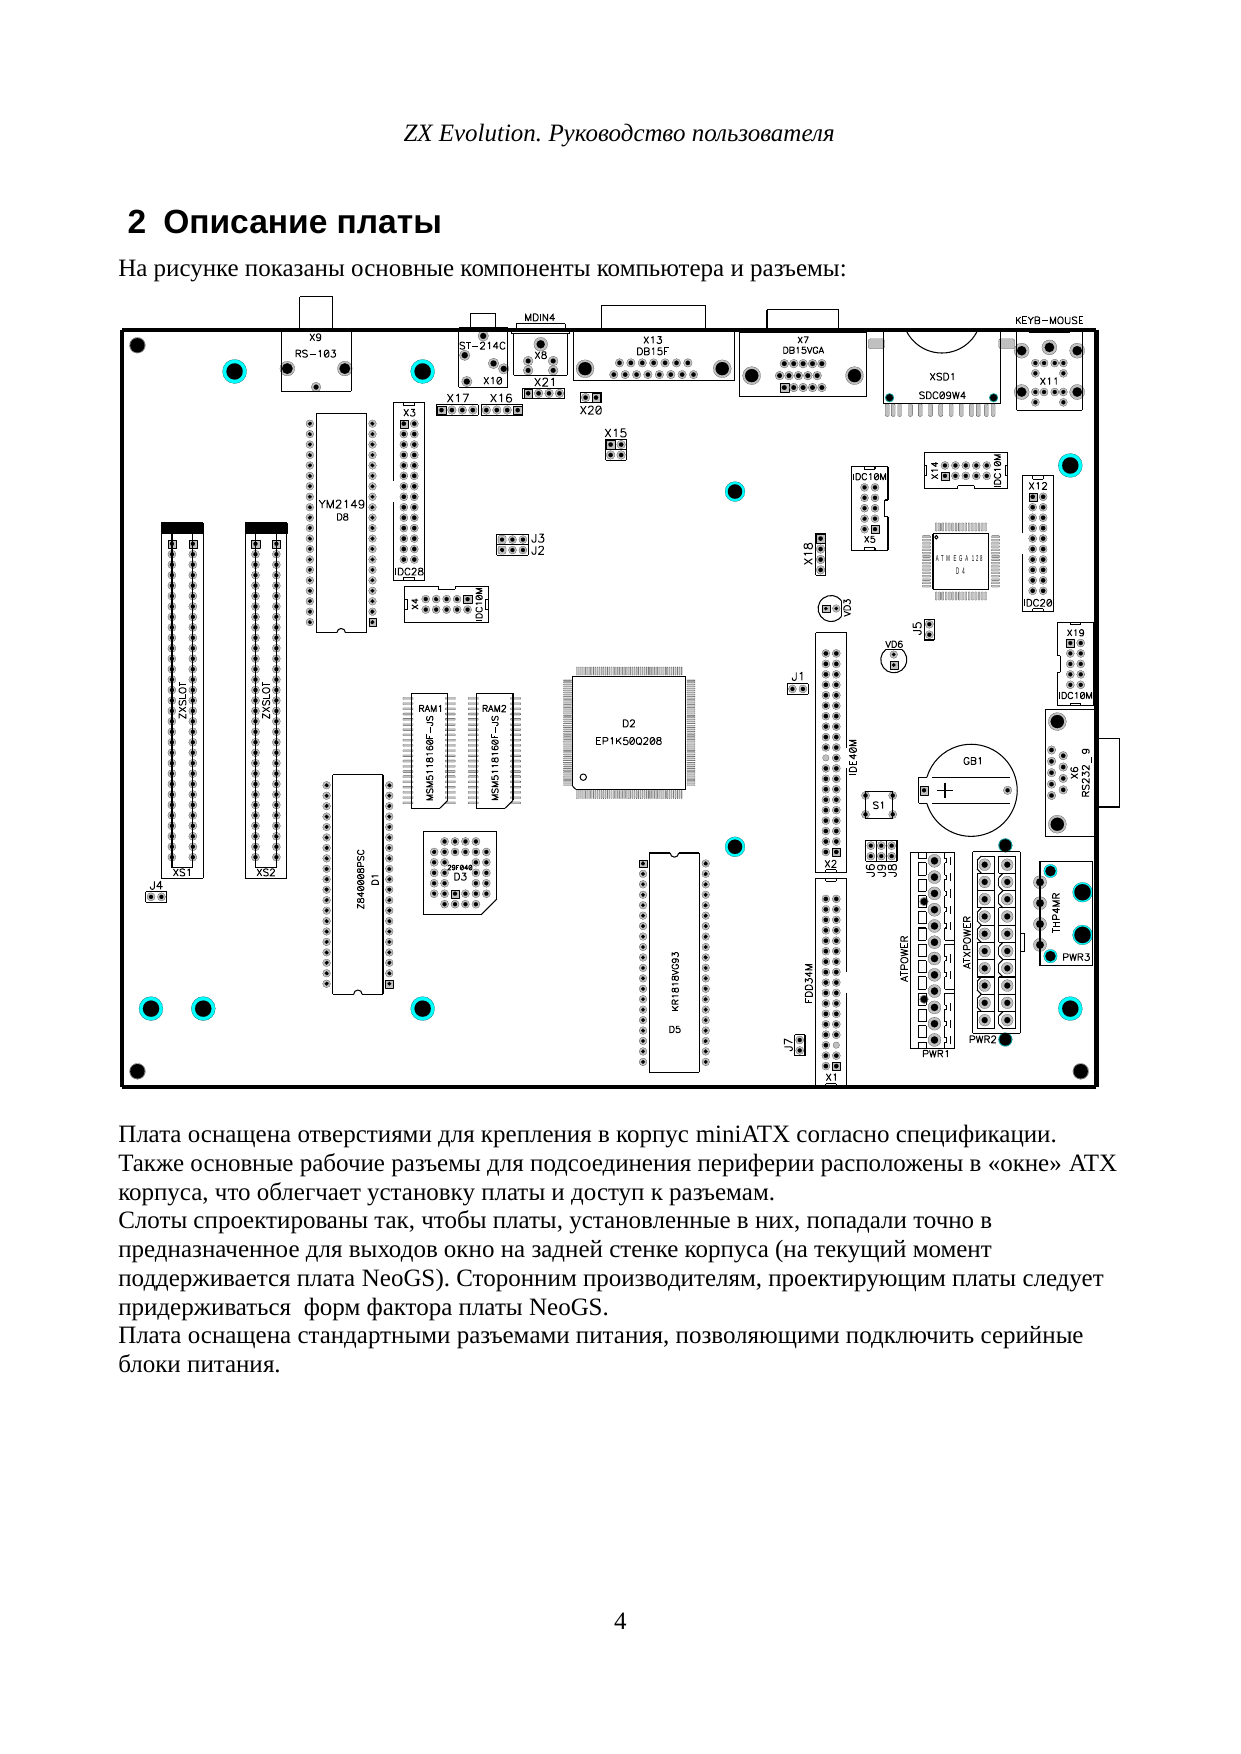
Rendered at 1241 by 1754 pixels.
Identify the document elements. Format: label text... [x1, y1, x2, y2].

subtitle Описание платы [118, 202, 1122, 241]
text На рисунке показаны основные компоненты компьютера и разъемы: [118, 253, 1122, 282]
text Плата оснащена отверстиями для крепления в корпус miniATX согласно спецификации. Также основные рабочие разъемы для подсоединения периферии расположены в «окне» ATX корпуса, что облегчает установку платы и доступ к разъемам. [118, 1119, 1122, 1206]
text Слоты спроектированы так, чтобы платы, установленные в них, попадали точно в предназначенное для выходов окно на задней стенке корпуса (на текущий момент поддерживается плата NeoGS). Сторонним производителям, проектирующим платы следует придерживаться форм фактора платы NeoGS. [118, 1206, 1122, 1321]
text Плата оснащена стандартными разъемами питания, позволяющими подключить серийные блоки питания. [118, 1321, 1122, 1378]
